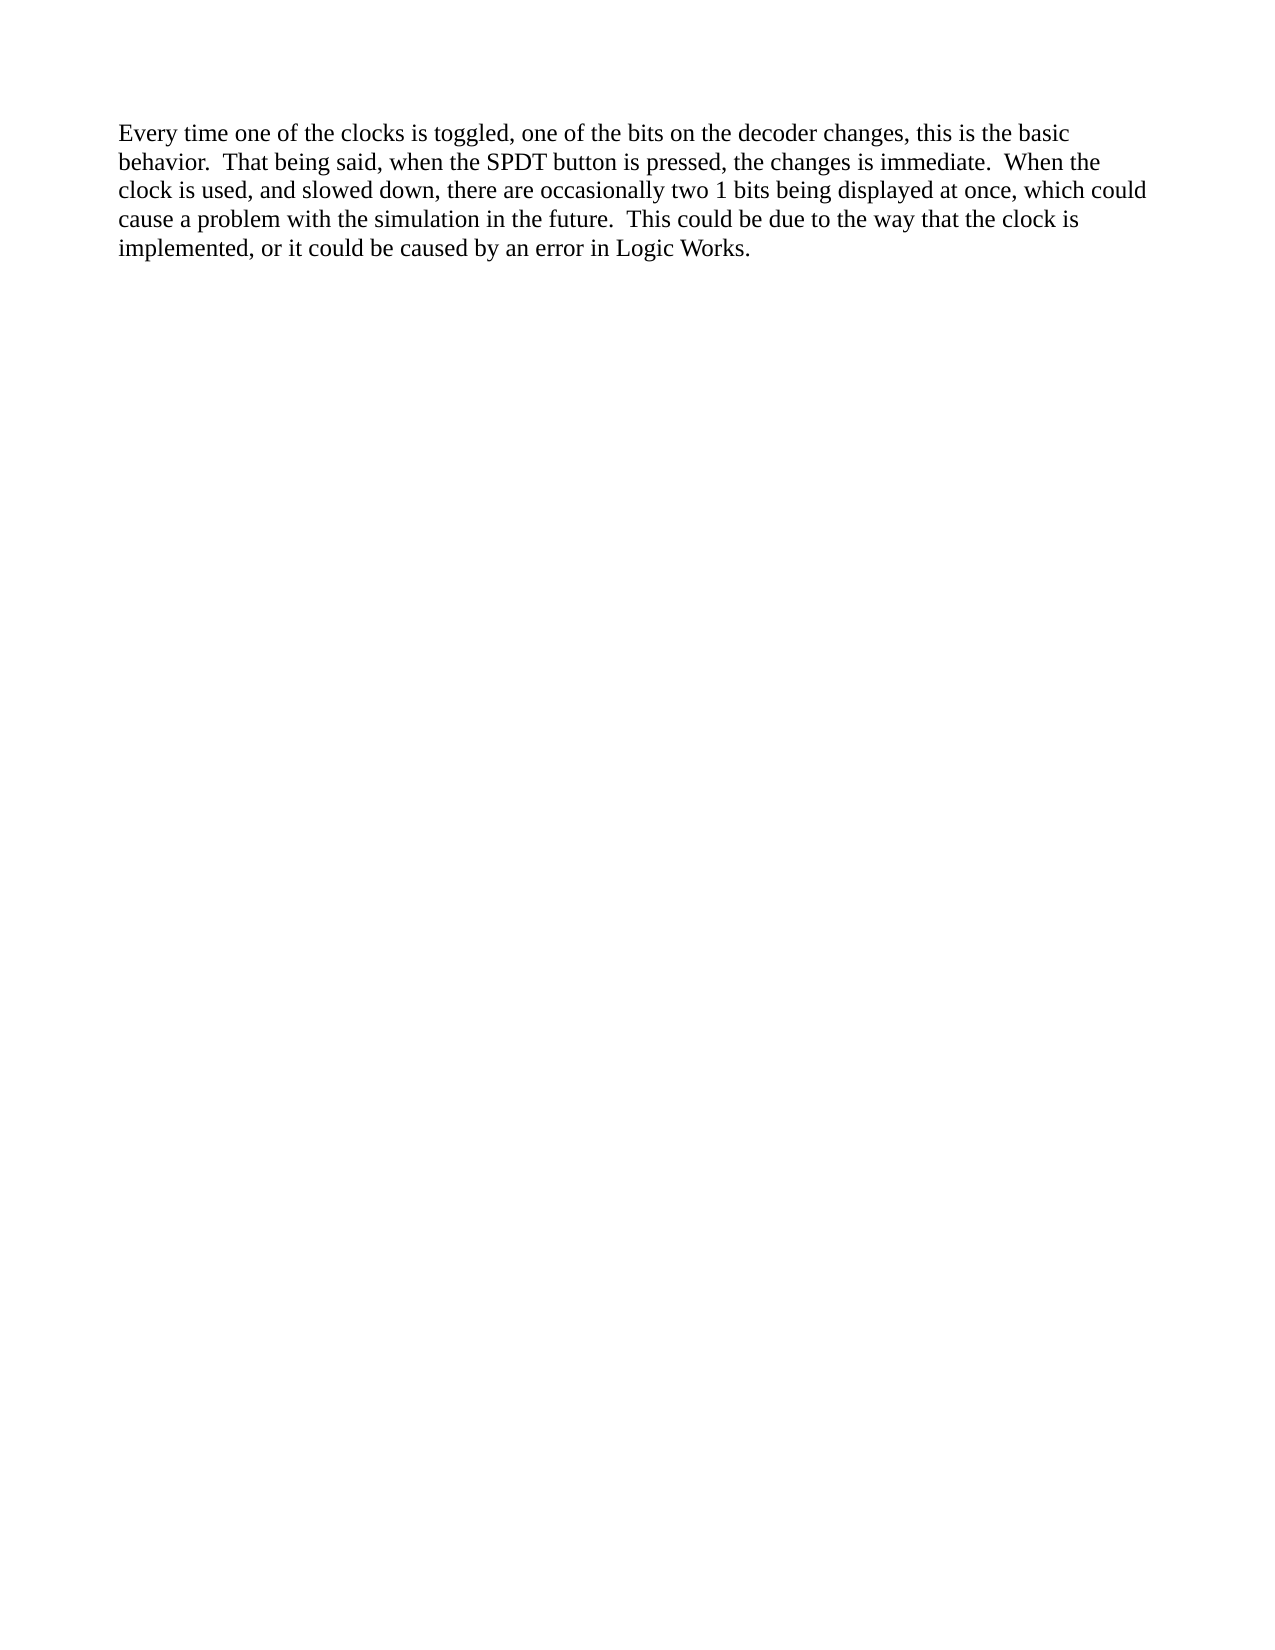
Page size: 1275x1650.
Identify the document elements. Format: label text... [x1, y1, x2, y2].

text Every time one of the clocks is toggled, one of the bits on the decoder changes, this is the basic behavior. That being said, when the SPDT button is pressed, the changes is immediate. When the clock is used, and slowed down, there are occasionally two 1 bits being displayed at once, which could cause a problem with the simulation in the future. This could be due to the way that the clock is implemented, or it could be caused by an error in Logic Works. [118, 118, 1157, 262]
